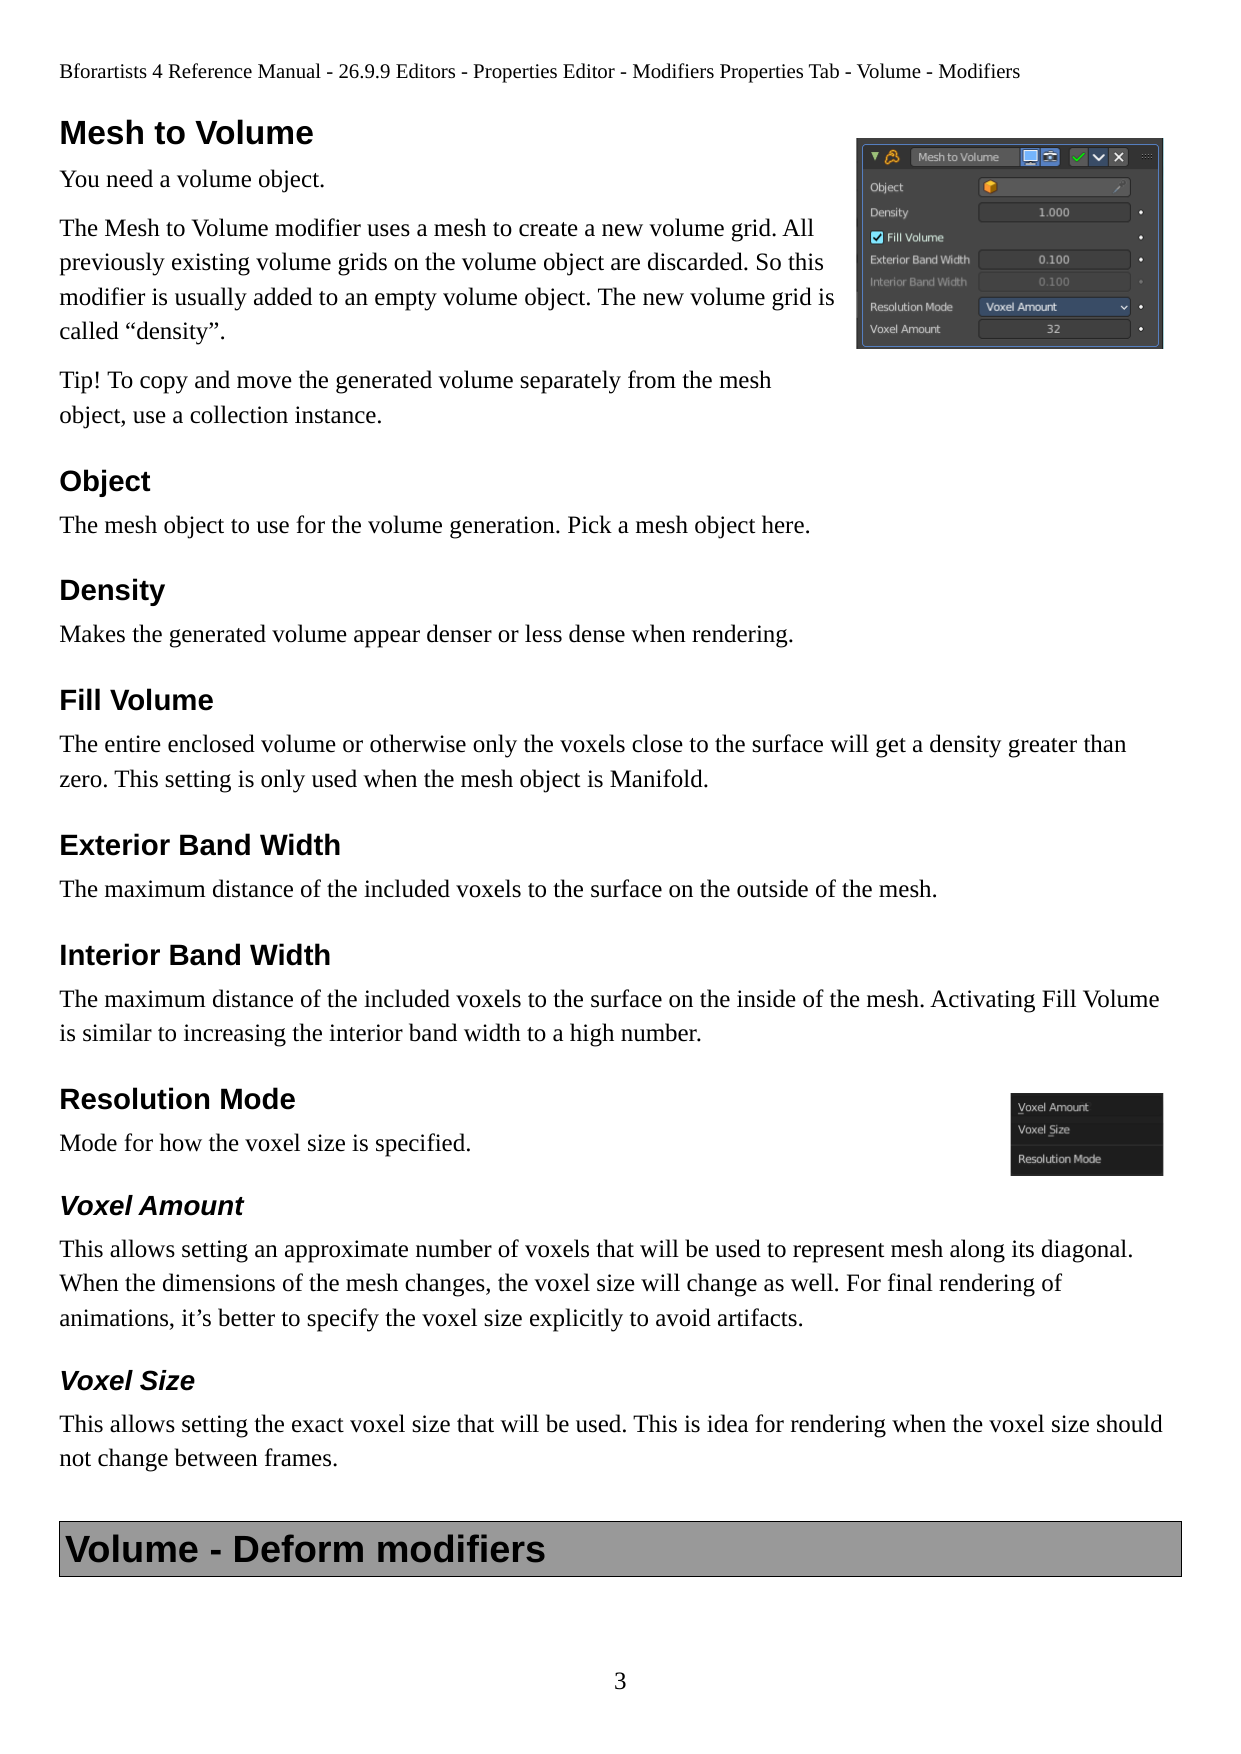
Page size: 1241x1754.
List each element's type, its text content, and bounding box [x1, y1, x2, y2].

subtitle Voxel Size [59, 1364, 1181, 1396]
subtitle Interior Band Width [59, 937, 1181, 971]
subtitle Object [59, 463, 1181, 497]
subtitle Exterior Band Width [59, 828, 1181, 861]
text Makes the generated volume appear denser or less dense when rendering. [59, 619, 1181, 648]
text The maximum distance of the included voxels to the surface on the inside of the mesh. Activating Fill Volume is similar to increasing the interior band width to a high number. [59, 984, 1181, 1047]
text You need a volume object. [59, 164, 856, 192]
text The mesh object to use for the volume generation. Pick a mesh object here. [59, 510, 1181, 538]
subtitle Density [59, 573, 1181, 607]
picture [856, 138, 1164, 349]
text Mode for how the voxel size is specified. [59, 1128, 1010, 1157]
text The entire enclosed volume or otherwise only the voxels close to the surface will get a density greater than zero. This setting is only used when the mesh object is Manifold. [59, 729, 1181, 793]
subtitle Resolution Mode [59, 1082, 1181, 1116]
table_header Volume - Deform modifiers [60, 1522, 1181, 1576]
text This allows setting an approximate number of voxels that will be used to represent mesh along its diagonal. When the dimensions of the mesh changes, the voxel size will change as well. For final rendering of animations, it’s better to specify the voxel size explicitly to avoid artifacts. [59, 1234, 1181, 1332]
text This allows setting the exact voxel size that will be used. This is idea for rendering when the voxel size should not change between frames. [59, 1409, 1181, 1472]
text Tip! To copy and move the generated volume separately from the mesh object, use a collection instance. [59, 365, 1181, 428]
picture [1010, 1093, 1164, 1176]
subtitle Fill Volume [59, 683, 1181, 717]
subtitle Mesh to Volume [59, 113, 1181, 151]
subtitle Voxel Amount [59, 1190, 1181, 1222]
text The Mesh to Volume modifier uses a mesh to create a new volume grid. All previously existing volume grids on the volume object are discarded. So this modifier is usually added to an empty volume object. The new volume grid is called “density”. [59, 213, 856, 345]
text The maximum distance of the included voxels to the surface on the outside of the mesh. [59, 874, 1181, 903]
